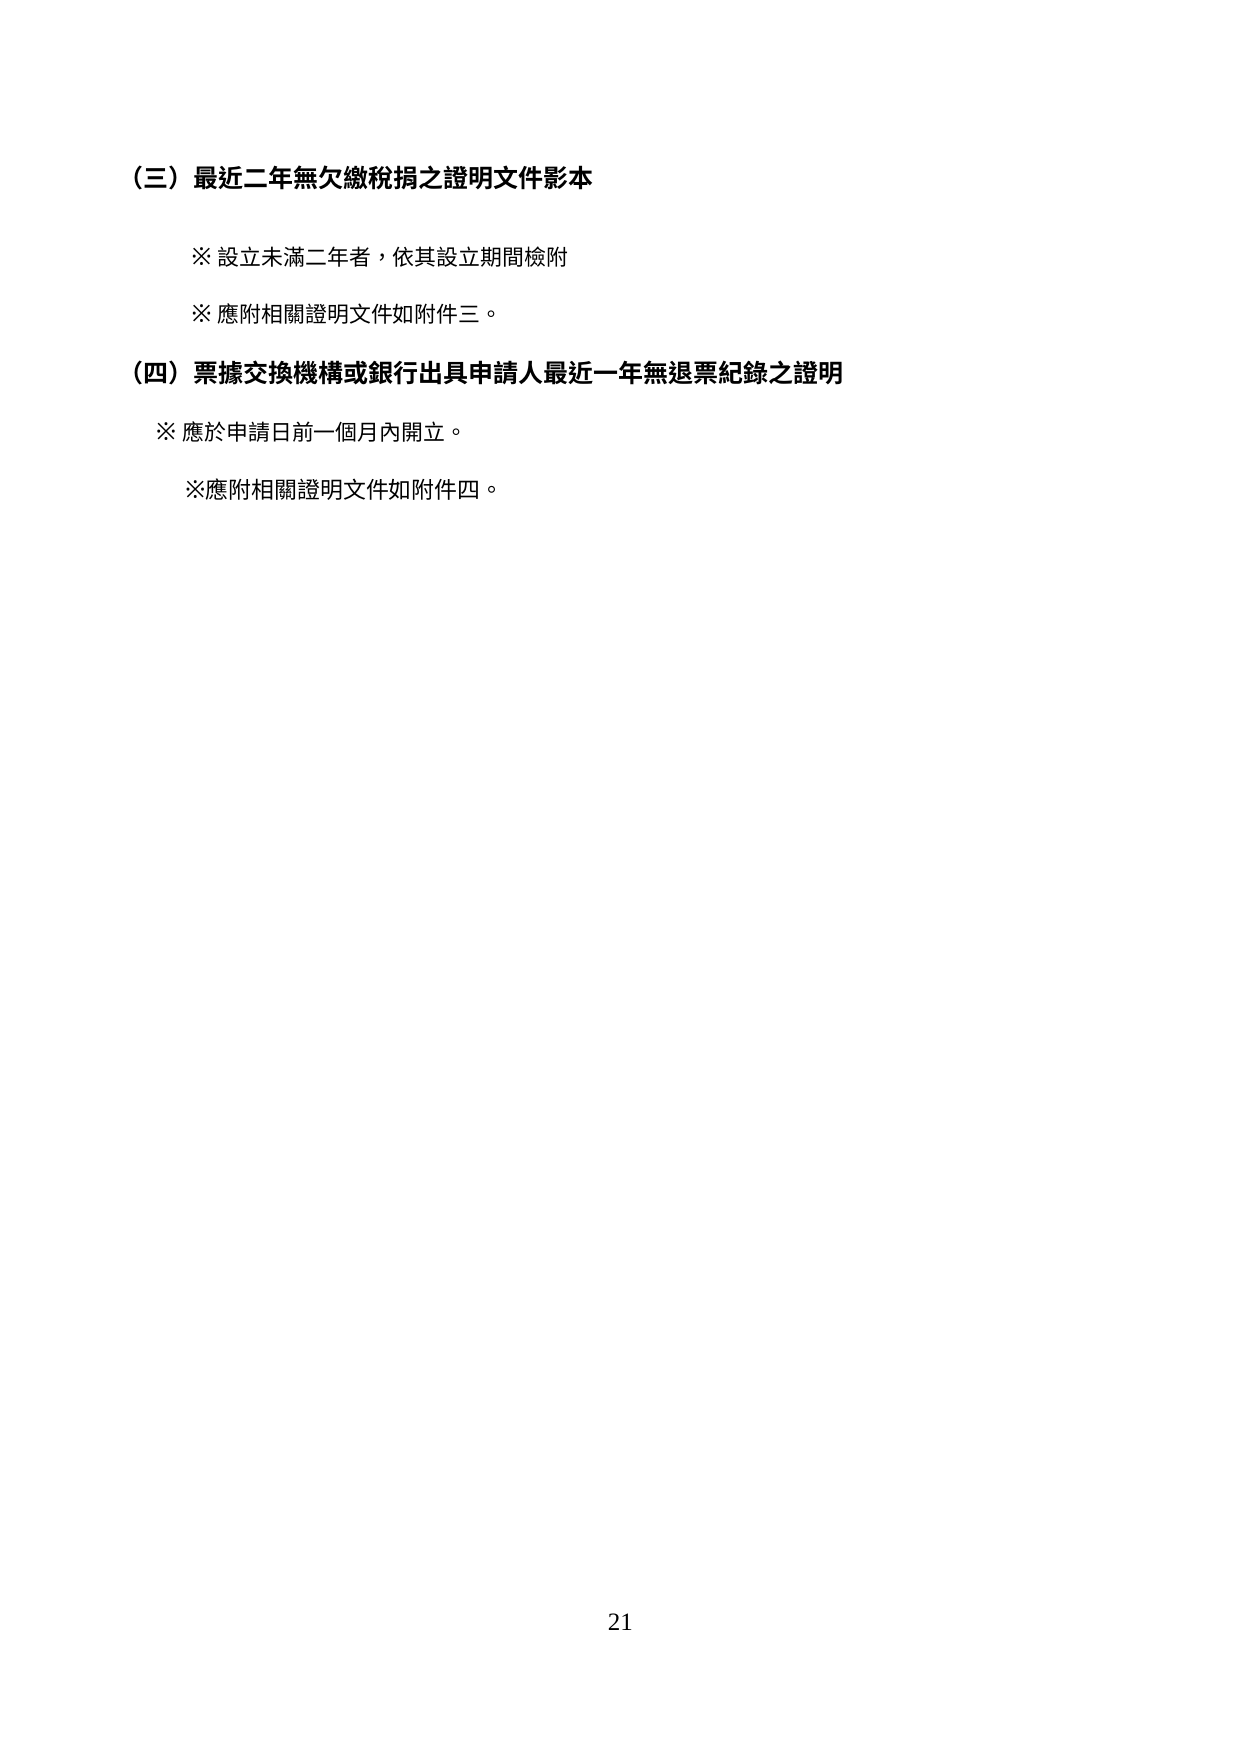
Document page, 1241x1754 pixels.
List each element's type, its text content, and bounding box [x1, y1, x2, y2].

text ※應附相關證明文件如附件四。 [185, 472, 1122, 505]
text ※ 應於申請日前一個月內開立。 [118, 415, 1122, 447]
text ※ 應附相關證明文件如附件三。 [191, 297, 1122, 328]
text （四）票據交換機構或銀行出具申請人最近一年無退票紀錄之證明 [118, 353, 1122, 389]
text （三）最近二年無欠繳稅捐之證明文件影本 [118, 159, 1122, 195]
text ※ 設立未滿二年者，依其設立期間檢附 [191, 240, 1122, 272]
